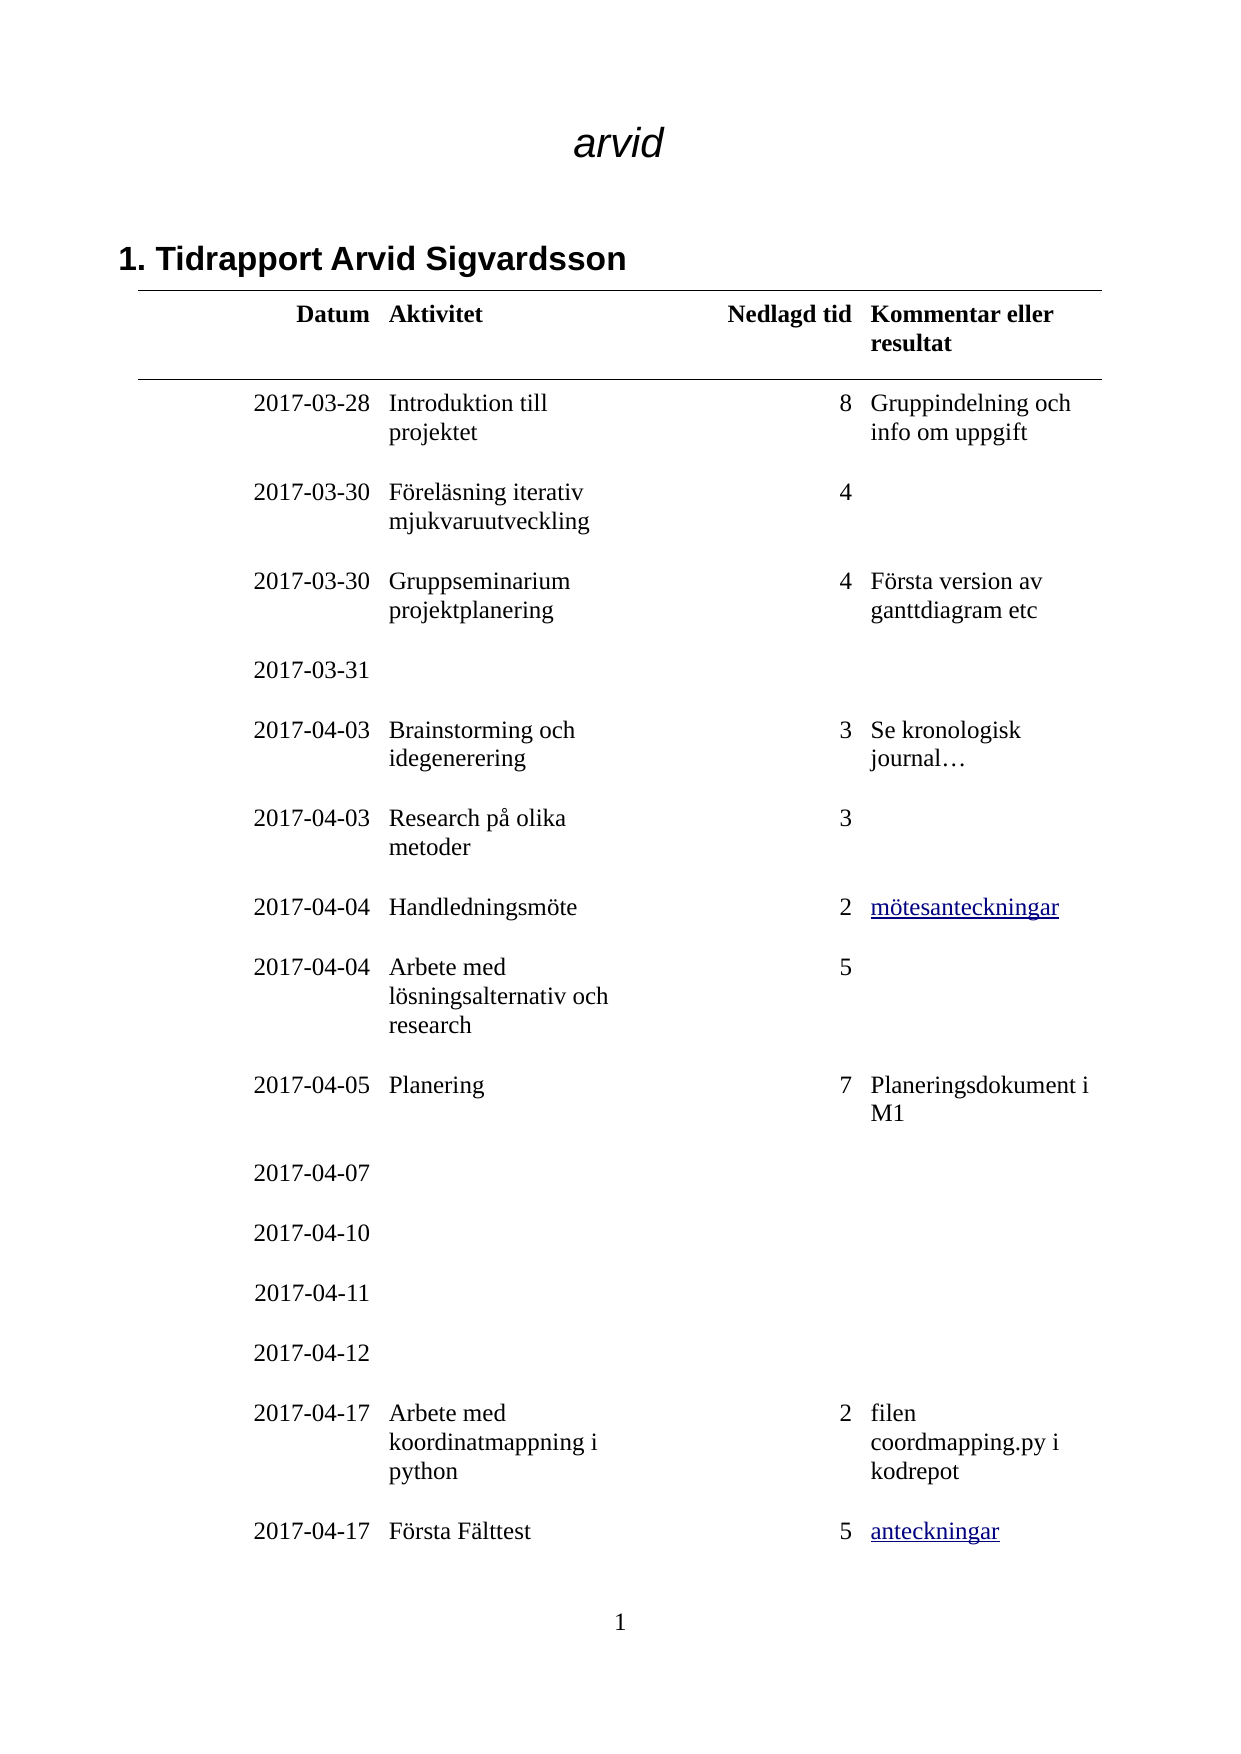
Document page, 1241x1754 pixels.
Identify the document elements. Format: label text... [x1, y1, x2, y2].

table_cell 2017-04-03 [138, 794, 379, 883]
subtitle Tidrapport Arvid Sigvardsson [118, 239, 1122, 278]
table_cell [861, 645, 1102, 705]
table_cell 2017-04-07 [138, 1149, 379, 1209]
table_cell [620, 645, 861, 705]
table_header Kommentar eller resultat [861, 291, 1102, 379]
table_header Datum [138, 291, 379, 379]
table_cell 2017-04-11 [138, 1269, 379, 1329]
table_cell [379, 1149, 620, 1209]
table_cell [379, 1269, 620, 1329]
table_cell 3 [620, 705, 861, 794]
table_cell [620, 1209, 861, 1269]
table_cell Gruppindelning och info om uppgift [861, 380, 1102, 468]
subtitle arvid [118, 118, 1122, 166]
table_cell Brainstorming och idegenerering [379, 705, 620, 794]
table_cell 5 [620, 1507, 861, 1567]
table_cell 2017-03-28 [138, 380, 379, 468]
table_cell 2017-03-30 [138, 557, 379, 645]
table_cell 2017-04-03 [138, 705, 379, 794]
table_cell Arbete med lösningsalternativ och research [379, 943, 620, 1060]
table_cell Arbete med koordinatmappning i python [379, 1389, 620, 1507]
table_cell 4 [620, 557, 861, 645]
table_cell [620, 1149, 861, 1209]
table_cell [379, 1329, 620, 1389]
table_cell Introduktion till projektet [379, 380, 620, 468]
table_cell [620, 1269, 861, 1329]
table_header Nedlagd tid [620, 291, 861, 379]
table_cell [861, 1209, 1102, 1269]
table_cell 2017-03-30 [138, 468, 379, 557]
table_cell filen coordmapping.py i kodrepot [861, 1389, 1102, 1507]
table_header Aktivitet [379, 291, 620, 379]
table_cell [861, 1149, 1102, 1209]
table_cell Se kronologisk journal… [861, 705, 1102, 794]
table_cell anteckningar [861, 1507, 1102, 1567]
table_cell [379, 1209, 620, 1269]
table_cell [861, 943, 1102, 1060]
table_cell Research på olika metoder [379, 794, 620, 883]
table_cell Första Fälttest [379, 1507, 620, 1567]
table_cell Första version av ganttdiagram etc [861, 557, 1102, 645]
table_cell mötesanteckningar [861, 883, 1102, 943]
table_cell 2 [620, 883, 861, 943]
table_cell 5 [620, 943, 861, 1060]
table_cell 4 [620, 468, 861, 557]
table_cell [861, 1269, 1102, 1329]
table_cell Föreläsning iterativ mjukvaruutveckling [379, 468, 620, 557]
table_cell [861, 794, 1102, 883]
table_cell [379, 645, 620, 705]
table_cell 2017-04-04 [138, 943, 379, 1060]
table_cell 2017-04-17 [138, 1507, 379, 1567]
table_cell 2017-03-31 [138, 645, 379, 705]
table_cell 2017-04-10 [138, 1209, 379, 1269]
table_cell [861, 468, 1102, 557]
table_cell 7 [620, 1060, 861, 1149]
table_cell Planeringsdokument i M1 [861, 1060, 1102, 1149]
table_cell [861, 1329, 1102, 1389]
table_cell 2 [620, 1389, 861, 1507]
table_cell 2017-04-17 [138, 1389, 379, 1507]
table_cell 2017-04-04 [138, 883, 379, 943]
table_cell Gruppseminarium projektplanering [379, 557, 620, 645]
table_cell Planering [379, 1060, 620, 1149]
table_cell [620, 1329, 861, 1389]
table_cell 2017-04-12 [138, 1329, 379, 1389]
table_cell 3 [620, 794, 861, 883]
table_cell 8 [620, 380, 861, 468]
table_cell 2017-04-05 [138, 1060, 379, 1149]
table_cell Handledningsmöte [379, 883, 620, 943]
